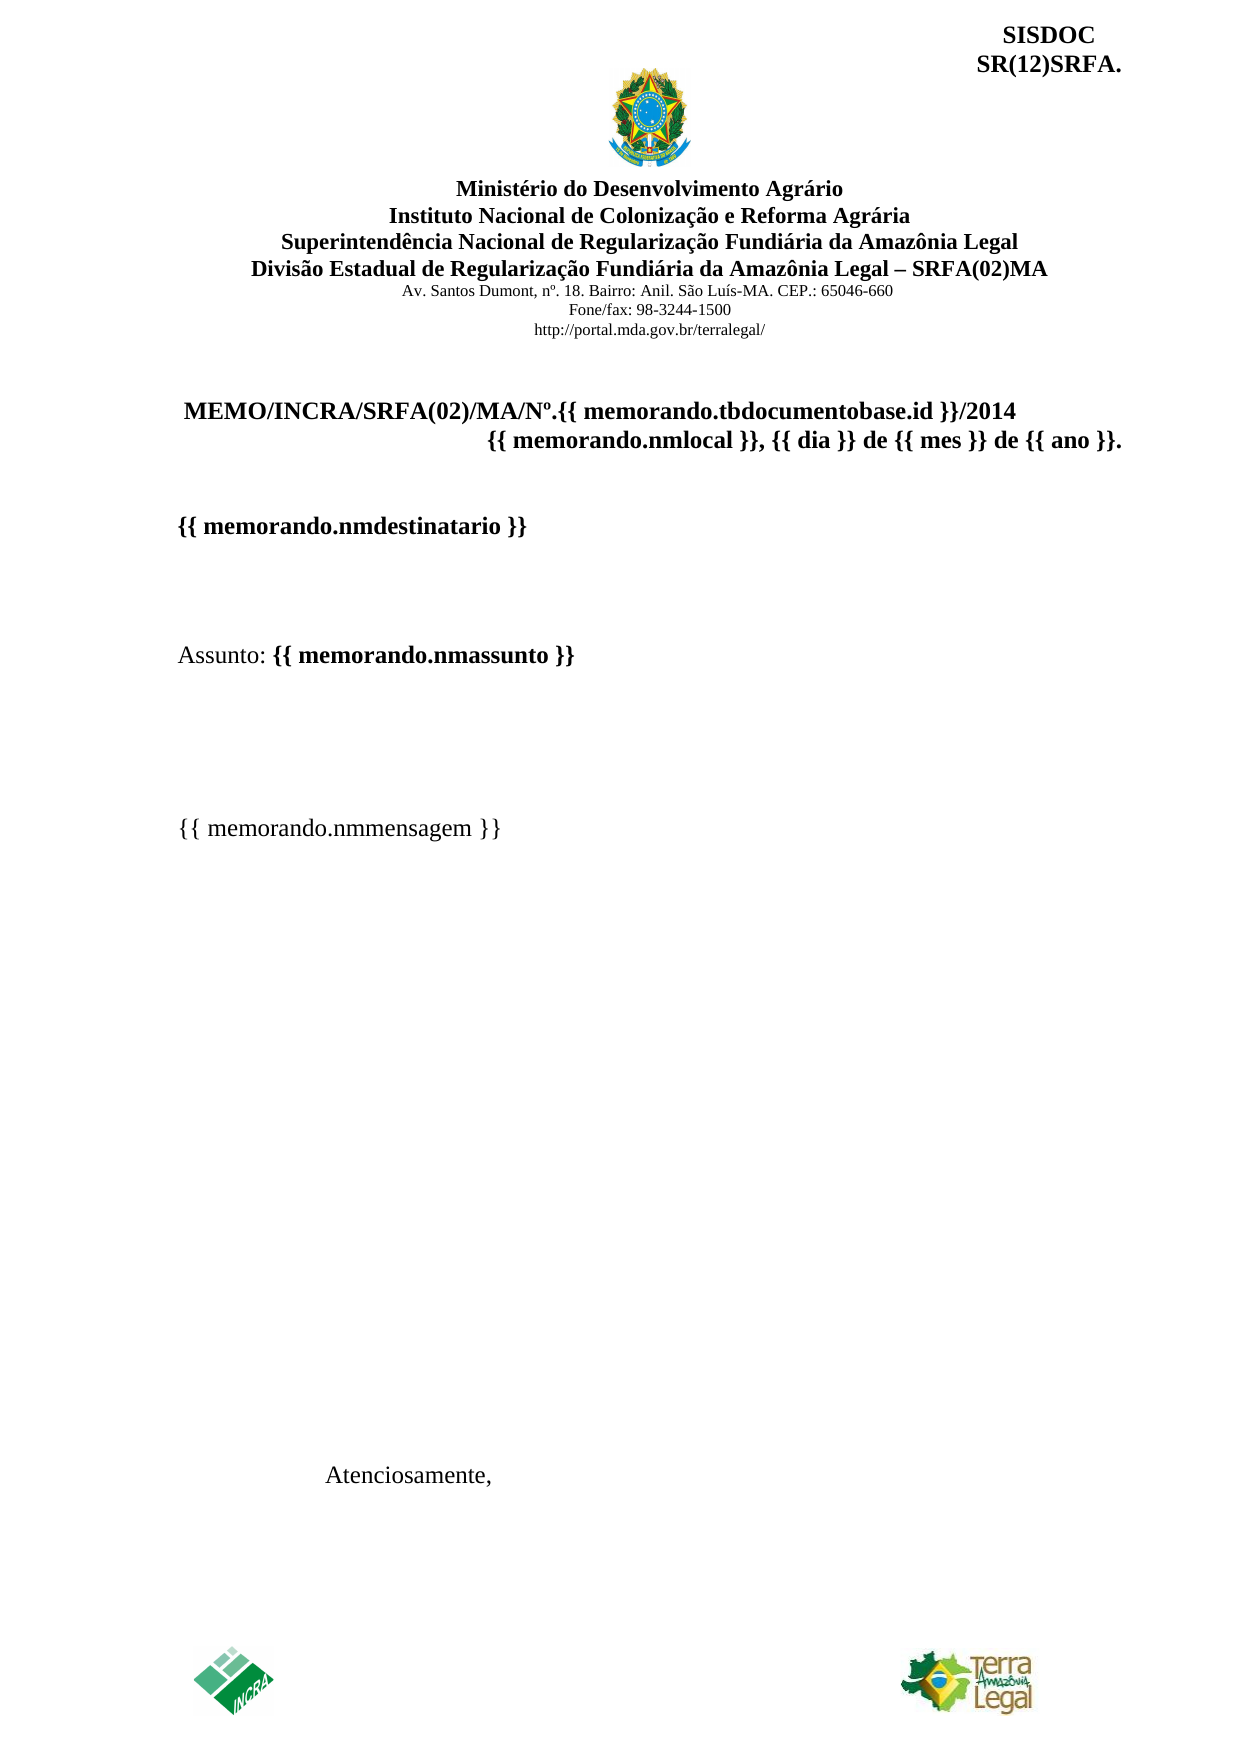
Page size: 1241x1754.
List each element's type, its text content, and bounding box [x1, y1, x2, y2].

picture [900, 1648, 1040, 1716]
text SR(12)SRFA.{{ memorando.nrsisdoc }}/{{ anosisdoc }}-{{ memorando.nrsufixosisdoc }} [906, 49, 1193, 79]
picture [608, 68, 691, 167]
text Atenciosamente, [251, 1460, 1122, 1488]
text {{ memorando.nmmensagem }} [177, 813, 1122, 842]
text {{ memorando.nmlocal }}, {{ dia }} de {{ mes }} de {{ ano }}. [177, 425, 1122, 453]
picture [193, 1646, 274, 1716]
text MEMO/INCRA/SRFA(02)/MA/Nº.{{ memorando.tbdocumentobase.id }}/2014 [177, 396, 1122, 425]
text Assunto: {{ memorando.nmassunto }} [177, 640, 1122, 669]
text SISDOC [906, 21, 1193, 49]
text {{ memorando.nmdestinatario }} [177, 511, 1122, 540]
